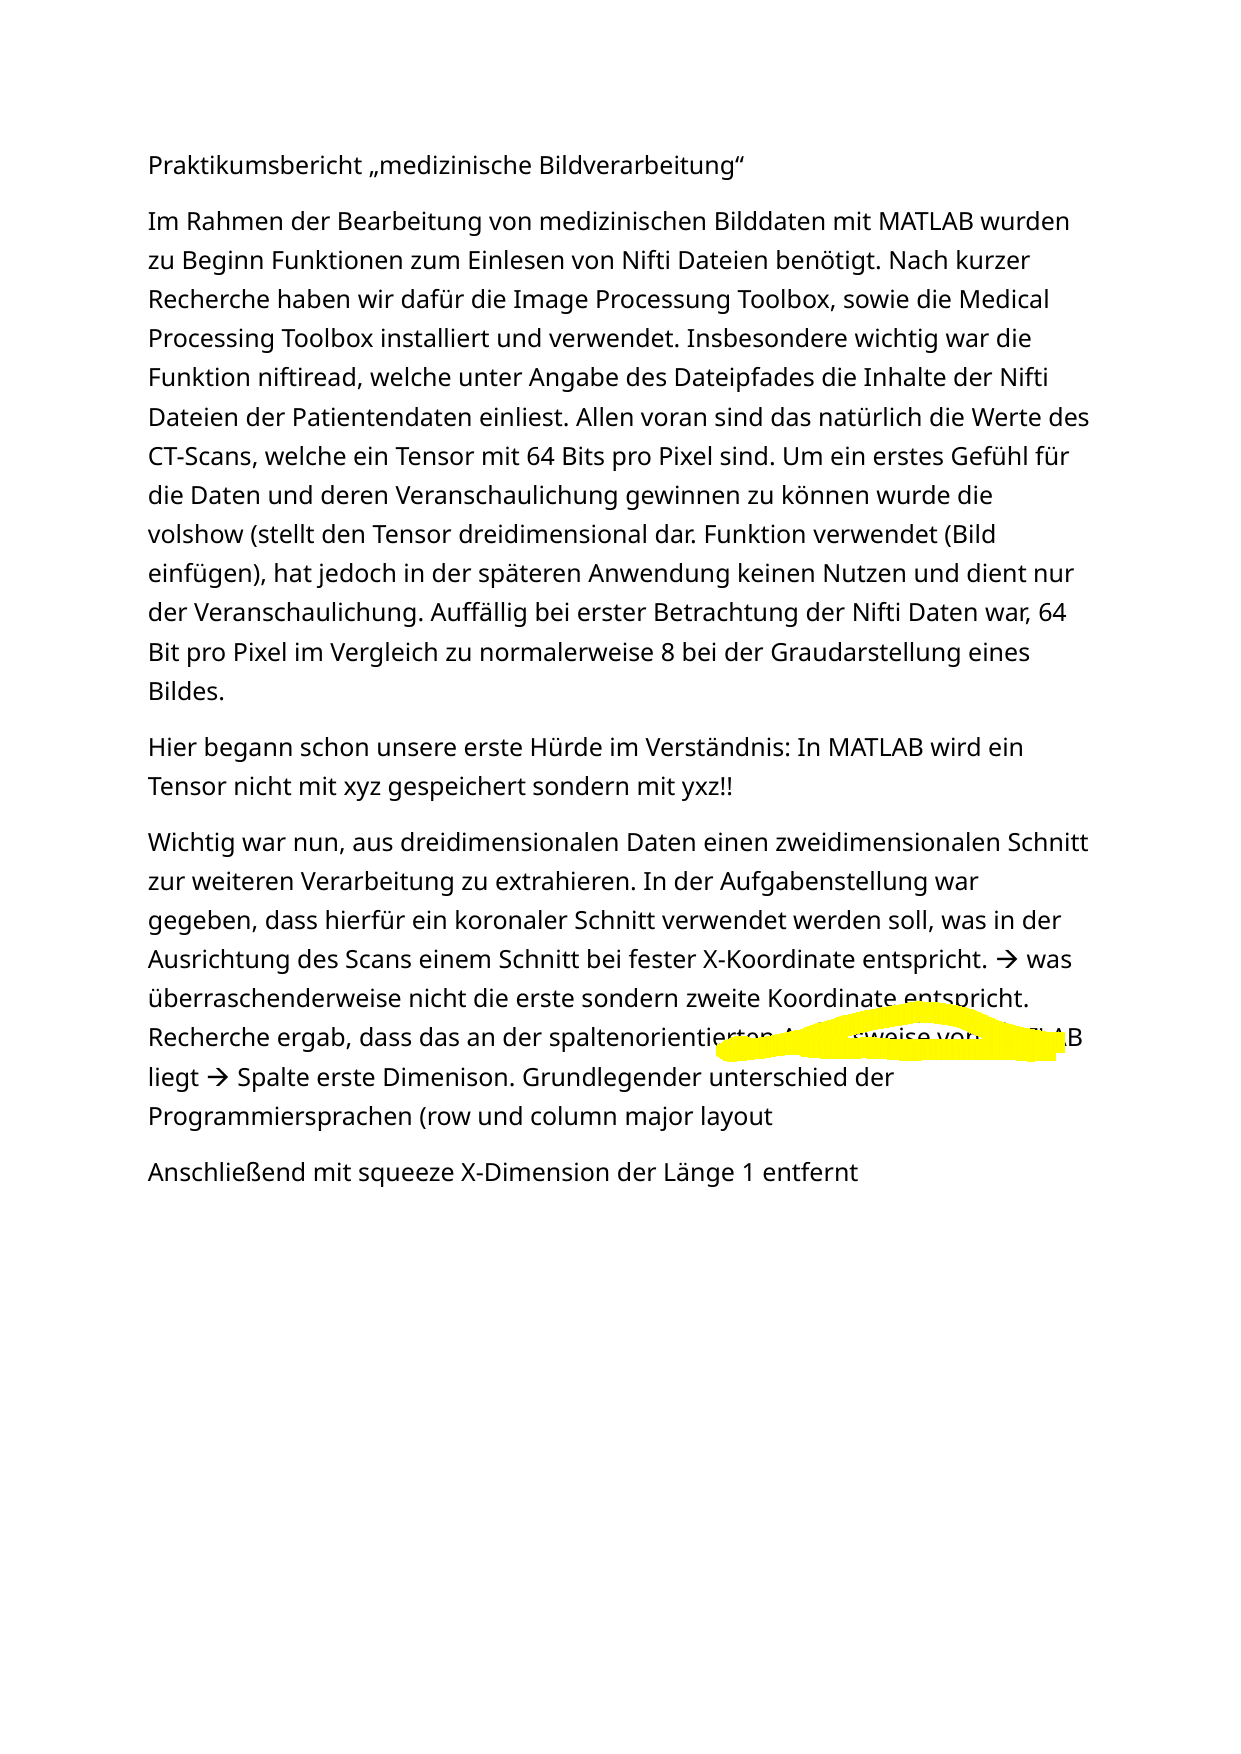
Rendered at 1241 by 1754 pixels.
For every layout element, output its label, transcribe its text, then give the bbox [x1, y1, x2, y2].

text Hier begann schon unsere erste Hürde im Verständnis: In MATLAB wird ein Tensor nicht mit xyz gespeichert sondern mit yxz!! [148, 729, 1093, 802]
text Wichtig war nun, aus dreidimensionalen Daten einen zweidimensionalen Schnitt zur weiteren Verarbeitung zu extrahieren. In der Aufgabenstellung war gegeben, dass hierfür ein koronaler Schnitt verwendet werden soll, was in der Ausrichtung des Scans einem Schnitt bei fester X-Koordinate entspricht.  was überraschenderweise nicht die erste sondern zweite Koordinate entspricht. Recherche ergab, dass das an der spaltenorientierten Arbeitsweise von MATLAB liegt  Spalte erste Dimenison. Grundlegender unterschied der Programmiersprachen (row und column major layout [148, 824, 1093, 1132]
text Praktikumsbericht „medizinische Bildverarbeitung“ [148, 148, 1093, 182]
text Im Rahmen der Bearbeitung von medizinischen Bilddaten mit MATLAB wurden zu Beginn Funktionen zum Einlesen von Nifti Dateien benötigt. Nach kurzer Recherche haben wir dafür die Image Processung Toolbox, sowie die Medical Processing Toolbox installiert und verwendet. Insbesondere wichtig war die Funktion niftiread, welche unter Angabe des Dateipfades die Inhalte der Nifti Dateien der Patientendaten einliest. Allen voran sind das natürlich die Werte des CT-Scans, welche ein Tensor mit 64 Bits pro Pixel sind. Um ein erstes Gefühl für die Daten und deren Veranschaulichung gewinnen zu können wurde die volshow (stellt den Tensor dreidimensional dar. Funktion verwendet (Bild einfügen), hat jedoch in der späteren Anwendung keinen Nutzen und dient nur der Veranschaulichung. Auffällig bei erster Betrachtung der Nifti Daten war, 64 Bit pro Pixel im Vergleich zu normalerweise 8 bei der Graudarstellung eines Bildes. [148, 203, 1093, 707]
text Anschließend mit squeeze X-Dimension der Länge 1 entfernt [148, 1154, 1093, 1188]
